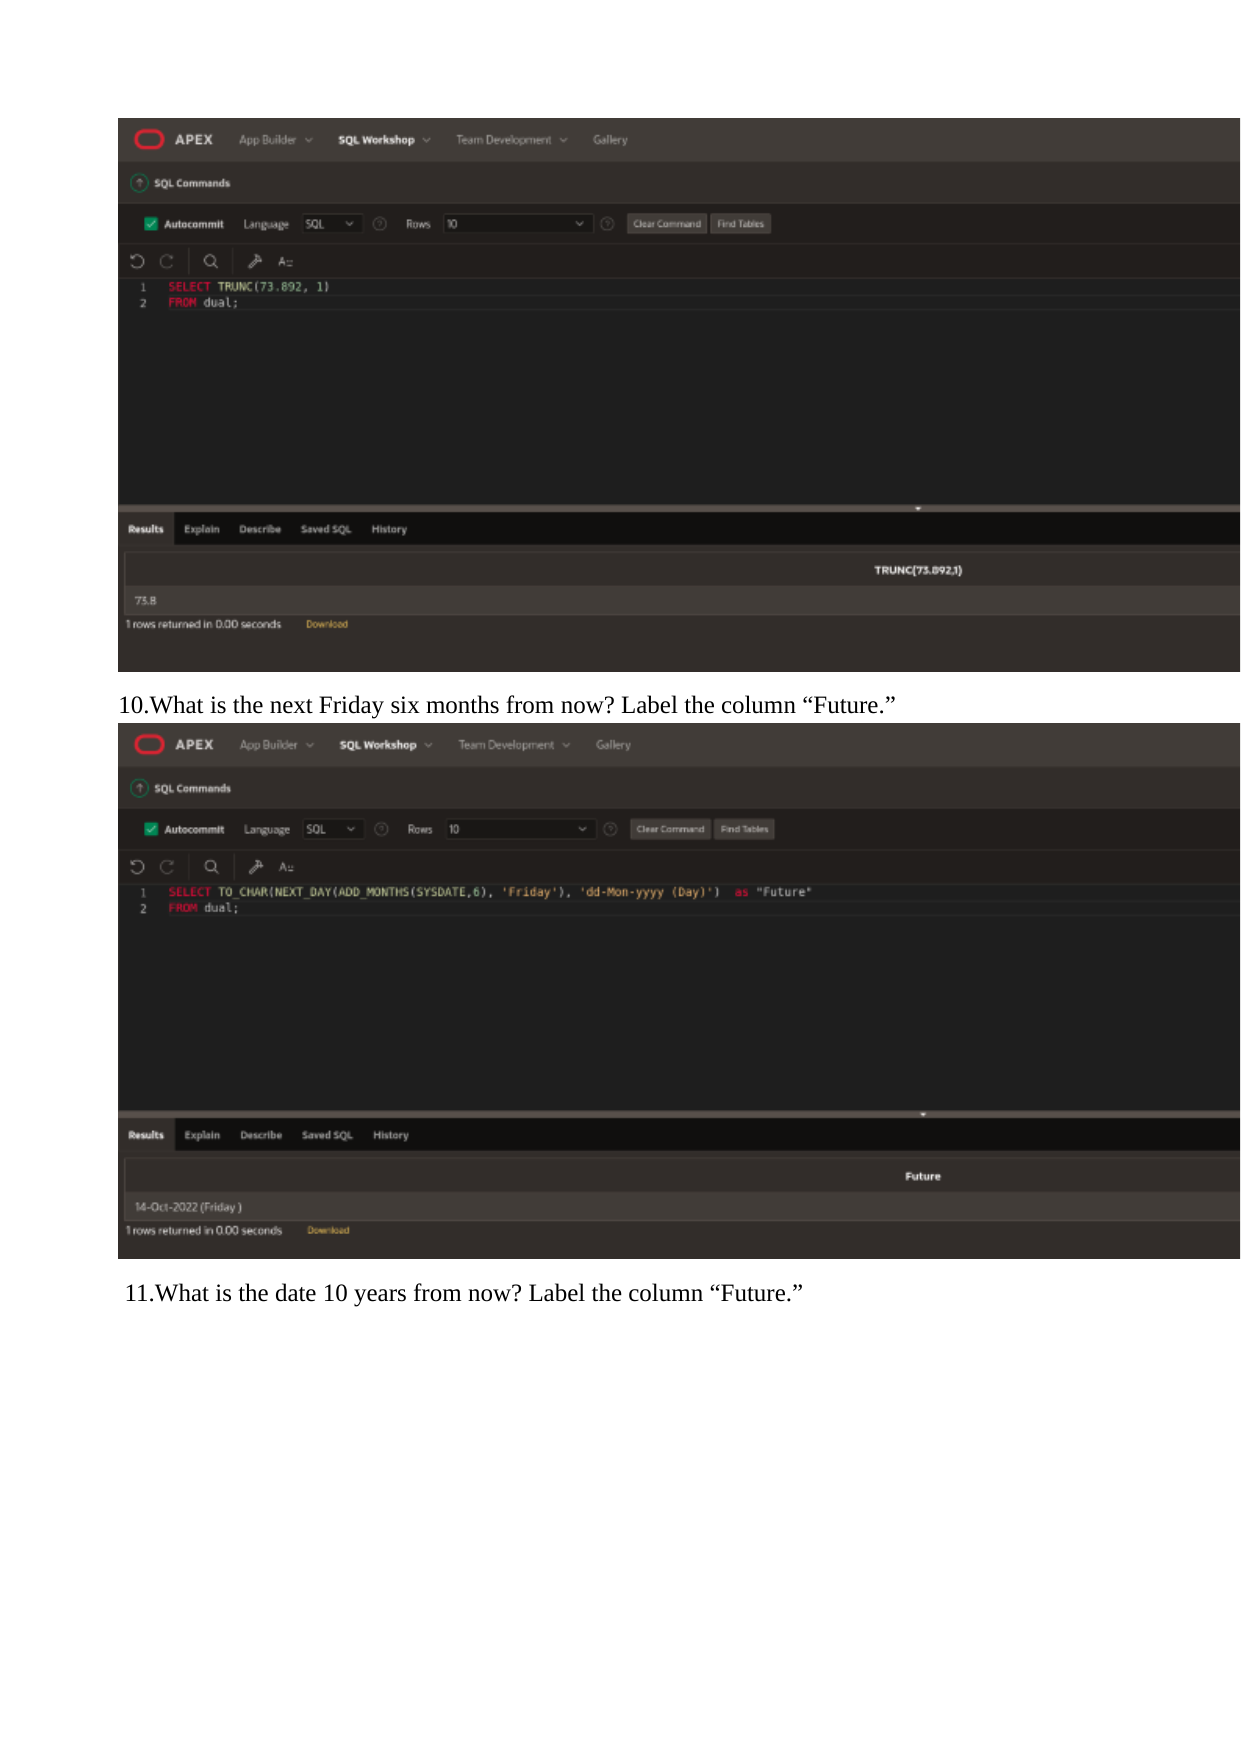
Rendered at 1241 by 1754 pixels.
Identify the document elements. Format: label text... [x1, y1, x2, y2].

picture [118, 723, 1241, 1259]
picture [118, 118, 1241, 672]
text 11.What is the date 10 years from now? Label the column “Future.” [118, 1278, 1122, 1307]
text 10.What is the next Friday six months from now? Label the column “Future.” [118, 690, 1122, 719]
